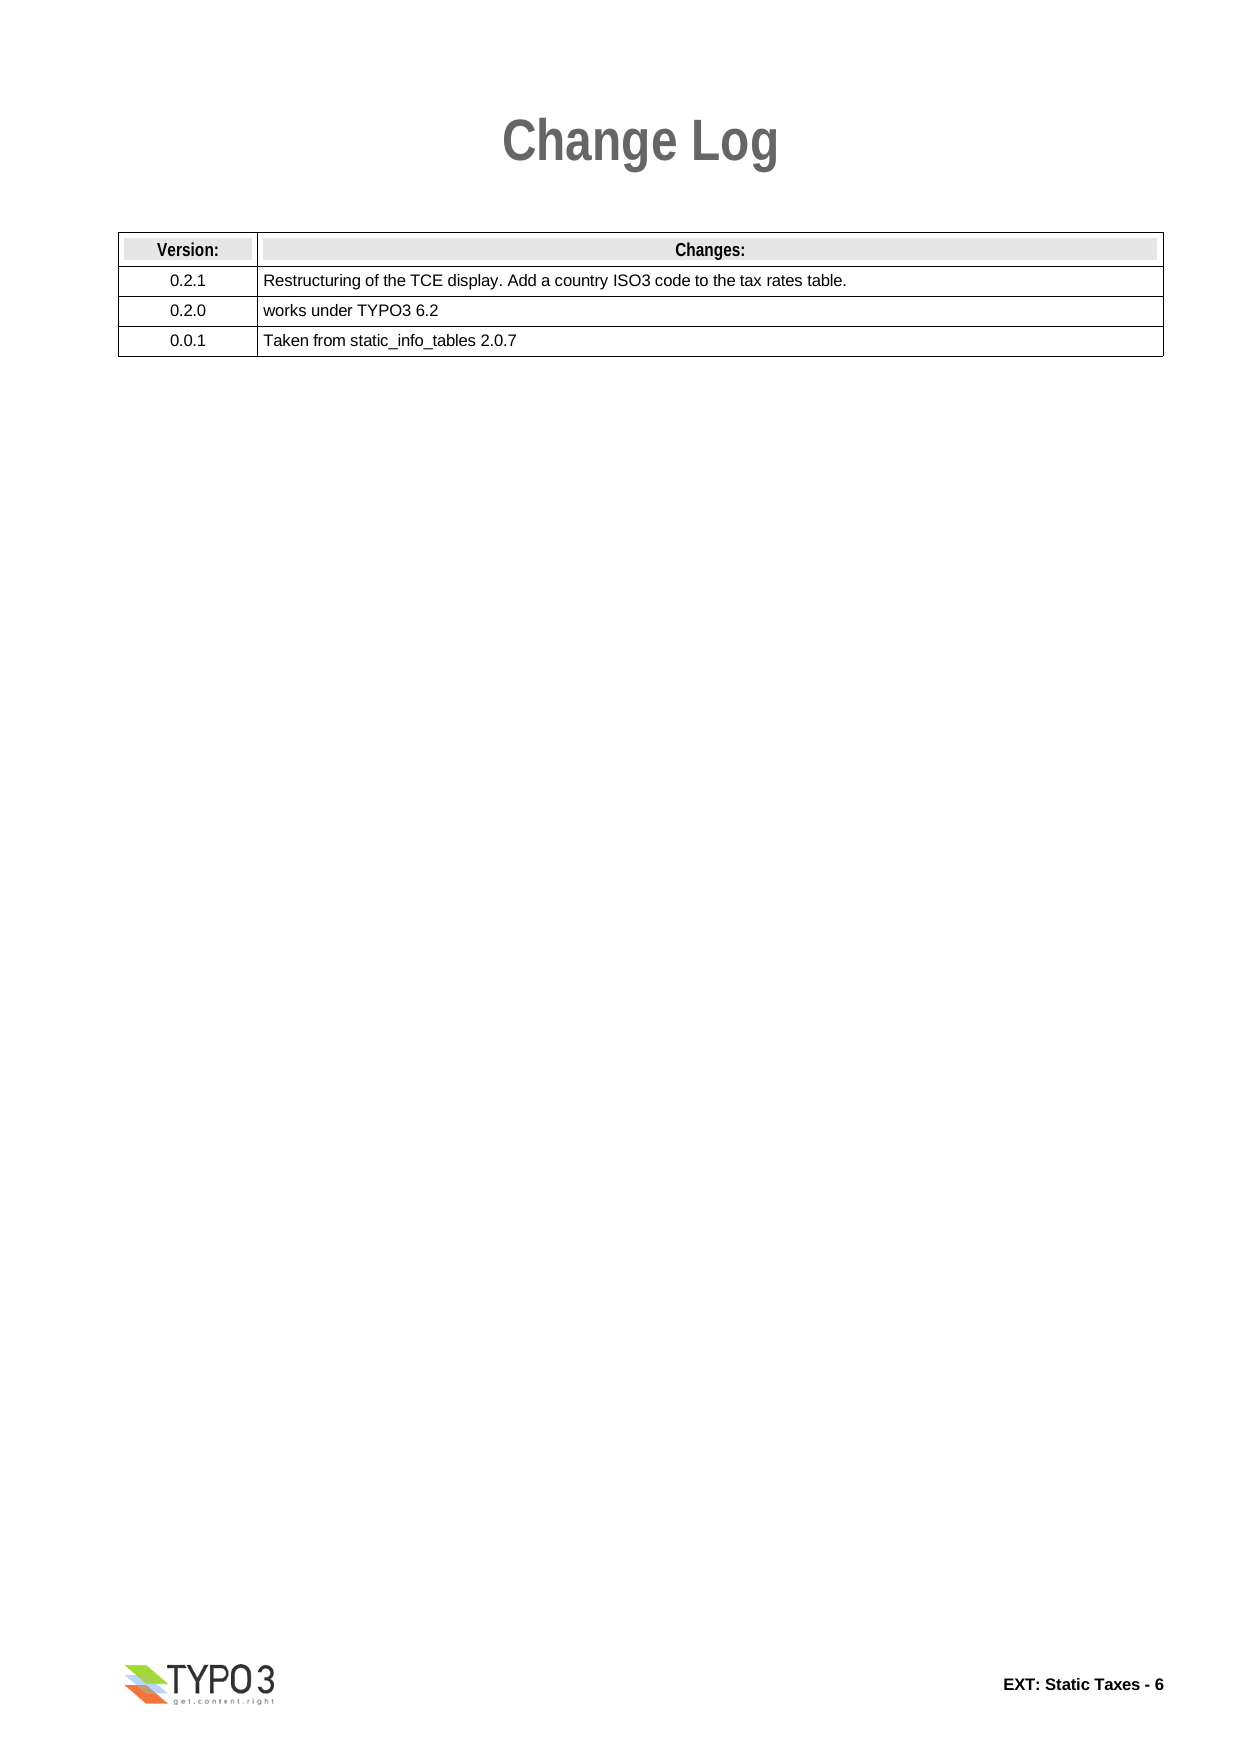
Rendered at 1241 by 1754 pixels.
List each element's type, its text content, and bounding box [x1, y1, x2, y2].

table_cell 0.2.0 [119, 297, 257, 326]
table_cell 0.0.1 [119, 327, 257, 356]
subtitle Change Log [118, 106, 1163, 173]
picture [119, 1659, 280, 1710]
table_header Changes: [258, 233, 1163, 266]
table_cell Taken from static_info_tables 2.0.7 [258, 327, 1163, 356]
table_cell works under TYPO3 6.2 [258, 297, 1163, 326]
table_cell 0.2.1 [119, 267, 257, 296]
table_header Version: [119, 233, 257, 266]
table_cell Restructuring of the TCE display. Add a country ISO3 code to the tax rates table. [258, 267, 1163, 296]
